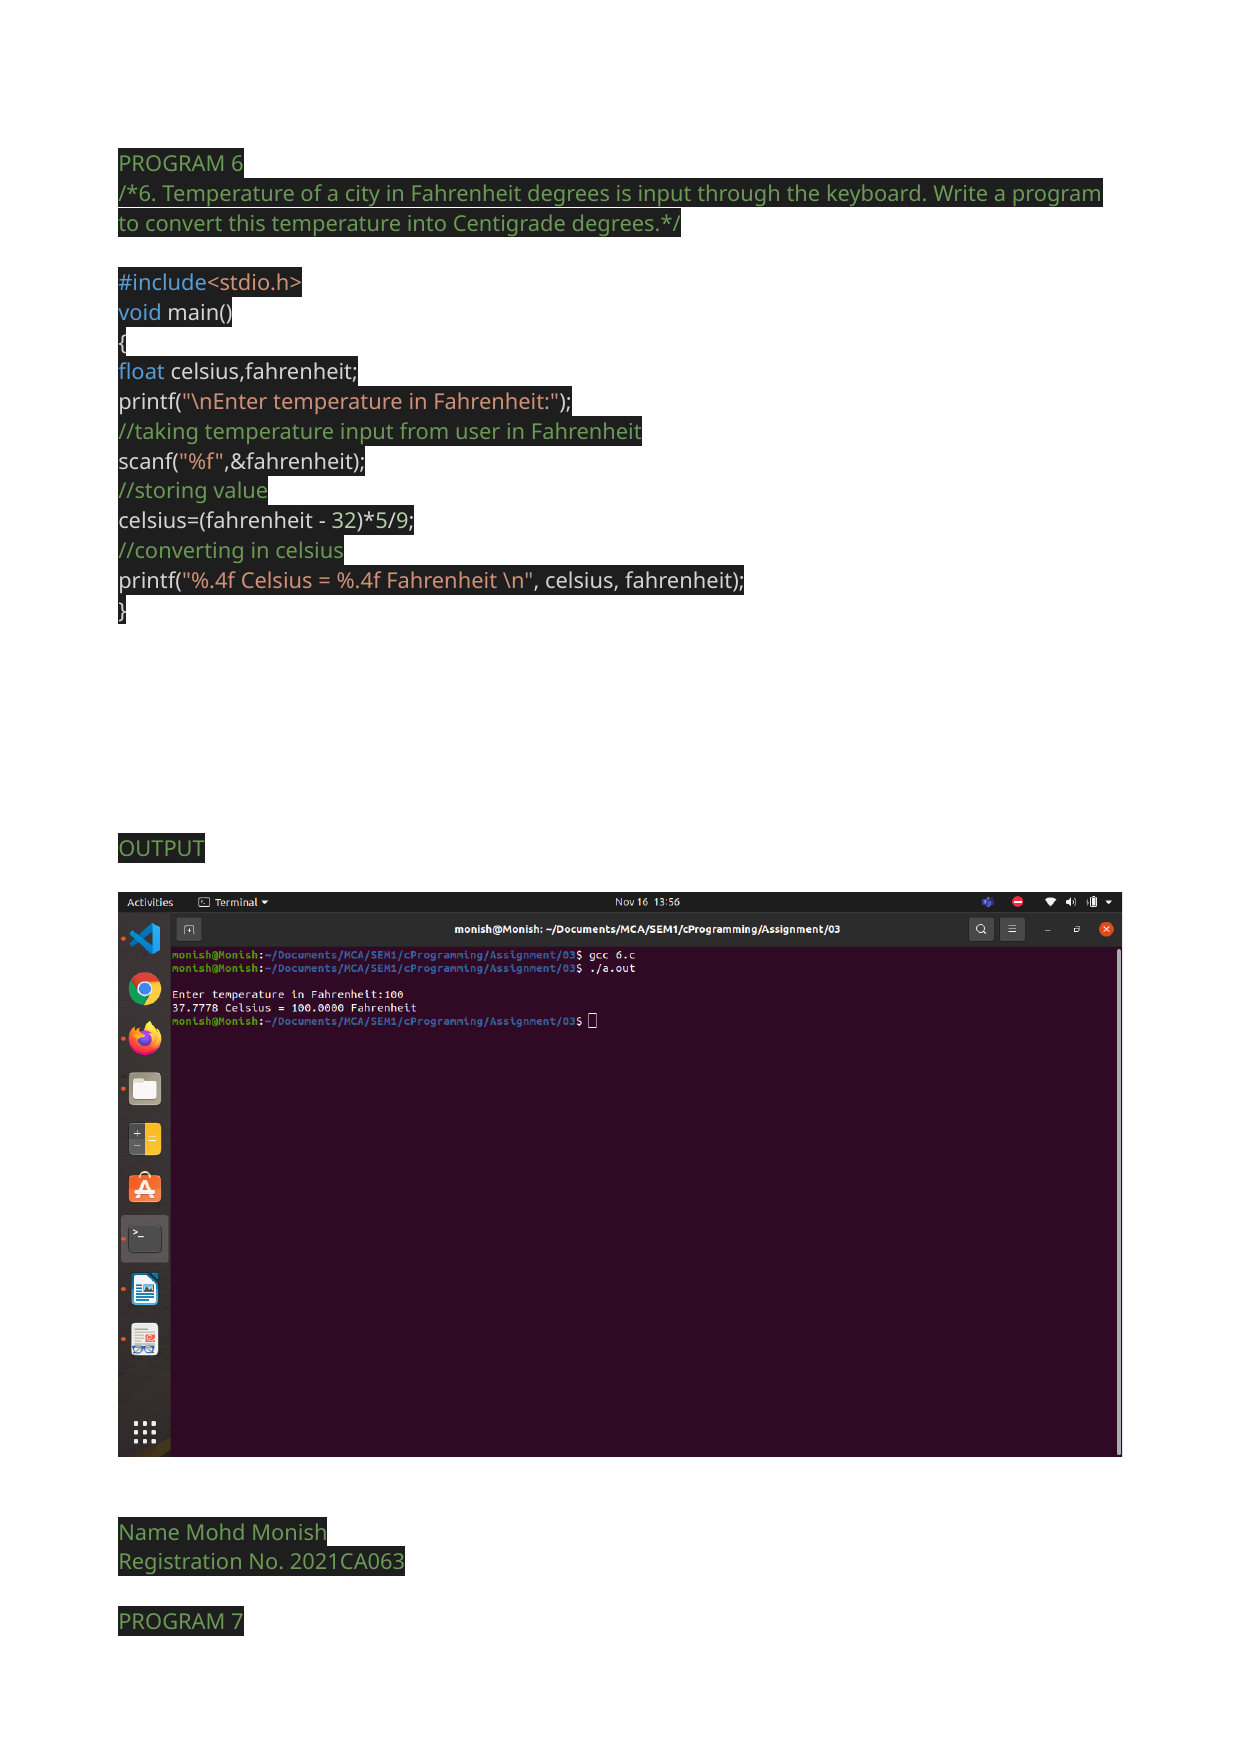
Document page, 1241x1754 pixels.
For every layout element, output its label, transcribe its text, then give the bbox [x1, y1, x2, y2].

text //storing value [118, 476, 1122, 505]
text to convert this temperature into Centigrade degrees.*/ [118, 207, 1122, 237]
text printf("\nEnter temperature in Fahrenheit:"); [118, 386, 1122, 416]
text //taking temperature input from user in Fahrenheit [118, 416, 1122, 446]
text } [118, 595, 1122, 624]
text /*6. Temperature of a city in Fahrenheit degrees is input through the keyboard. Write a program [118, 178, 1122, 207]
text OUTPUT [118, 833, 1122, 863]
text #include<stdio.h> [118, 267, 1122, 297]
text printf("%.4f Celsius = %.4f Fahrenheit \n", celsius, fahrenheit); [118, 565, 1122, 595]
text Registration No. 2021CA063 [118, 1546, 1122, 1576]
picture [118, 892, 1123, 1457]
text PROGRAM 6 [118, 148, 1122, 178]
text float celsius,fahrenheit; [118, 356, 1122, 386]
text //converting in celsius [118, 535, 1122, 565]
text Name Mohd Monish [118, 1517, 1122, 1546]
text PROGRAM 7 [118, 1606, 1122, 1636]
text celsius=(fahrenheit - 32)*5/9; [118, 505, 1122, 535]
text scanf("%f",&fahrenheit); [118, 446, 1122, 476]
text void main() [118, 297, 1122, 327]
text { [118, 327, 1122, 356]
